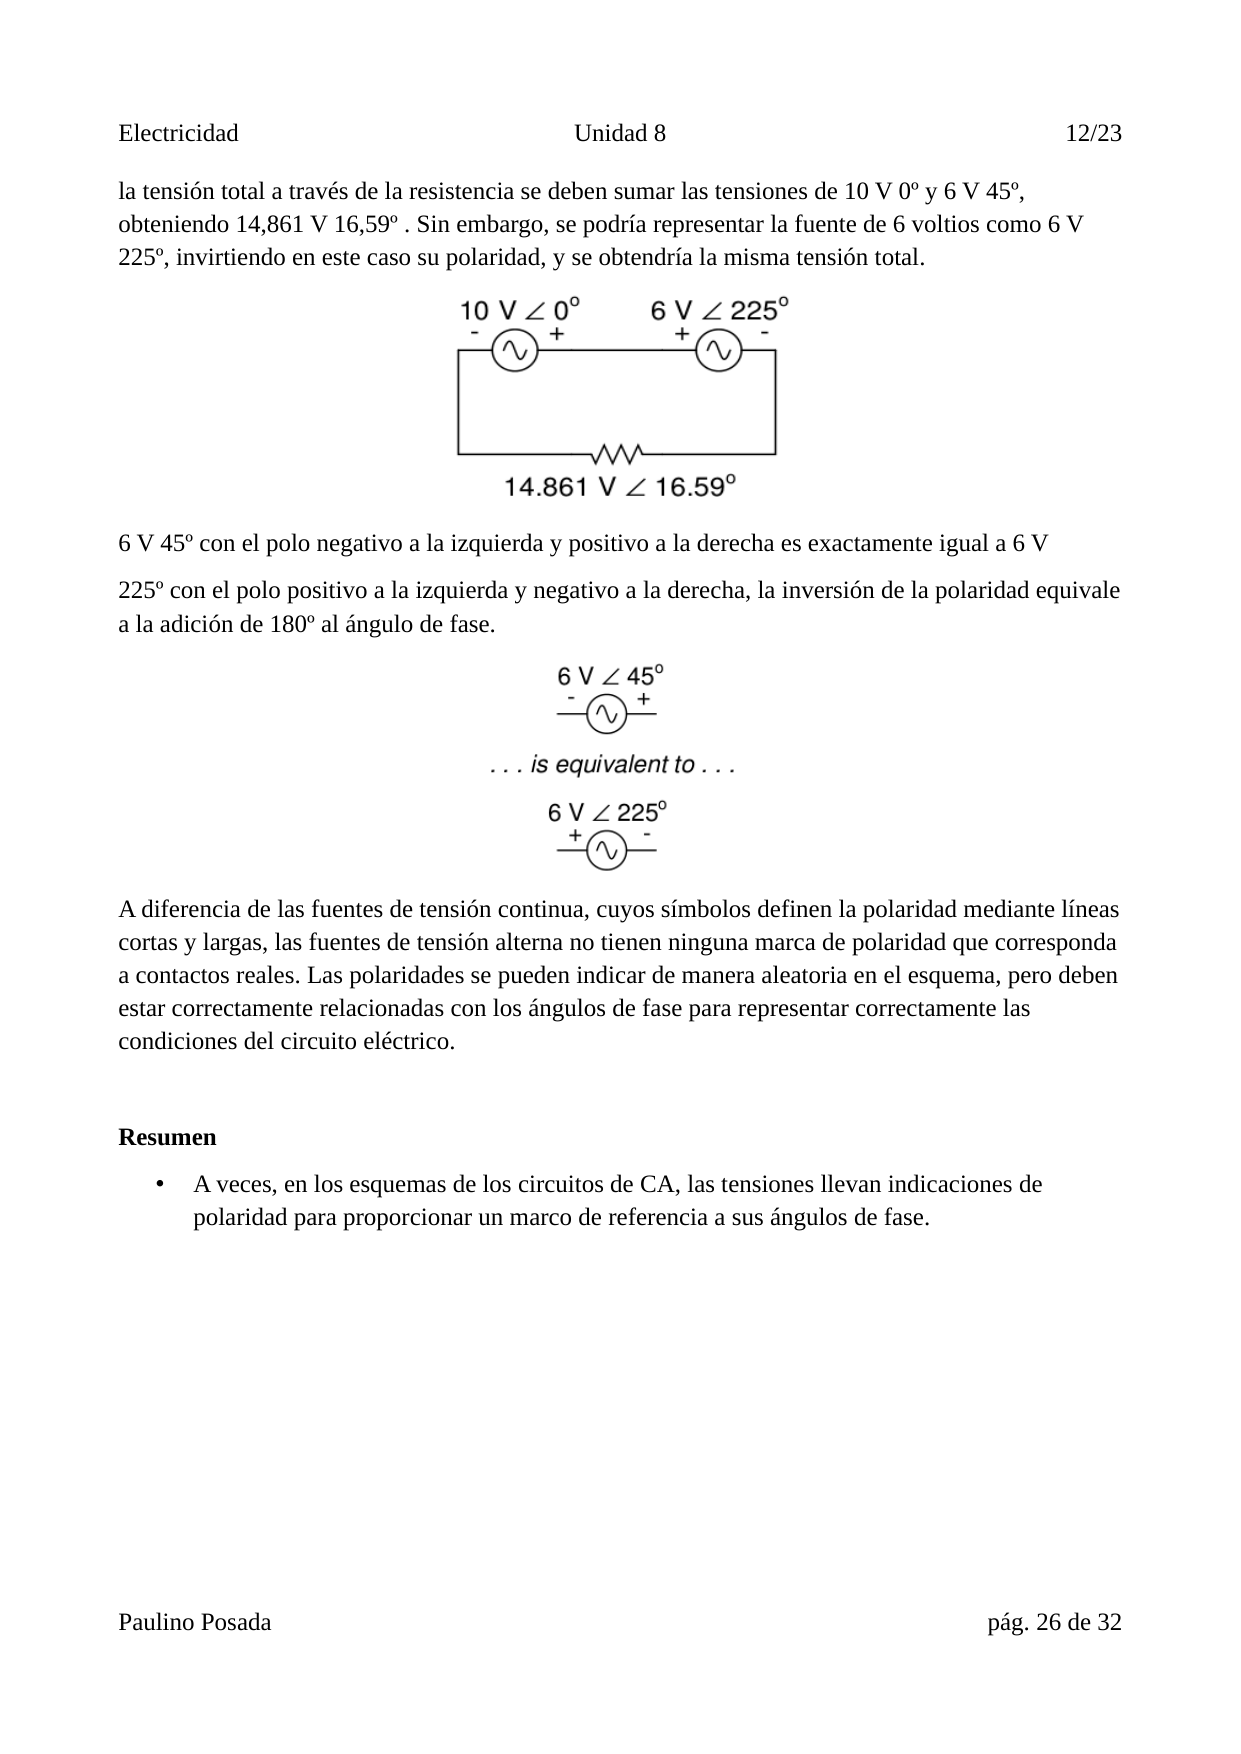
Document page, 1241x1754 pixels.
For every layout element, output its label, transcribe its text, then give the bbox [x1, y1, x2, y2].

picture [443, 290, 797, 506]
list A veces, en los esquemas de los circuitos de CA, las tensiones llevan indicaciones de polaridad para proporcionar un marco de referencia a sus ángulos de fase. [156, 1169, 1122, 1231]
text Resumen [118, 1122, 1122, 1150]
text 225º con el polo positivo a la izquierda y negativo a la derecha, la inversión de la polaridad equivale a la adición de 180º al ángulo de fase. [118, 576, 1122, 637]
text 6 V 45º con el polo negativo a la izquierda y positivo a la derecha es exactamente igual a 6 V [118, 528, 1122, 557]
text A diferencia de las fuentes de tensión continua, cuyos símbolos definen la polaridad mediante líneas cortas y largas, las fuentes de tensión alterna no tienen ninguna marca de polaridad que corresponda a contactos reales. Las polaridades se pueden indicar de manera aleatoria en el esquema, pero deben estar correctamente relacionadas con los ángulos de fase para representar correctamente las condiciones del circuito eléctrico. [118, 894, 1122, 1055]
text la tensión total a través de la resistencia se deben sumar las tensiones de 10 V 0º y 6 V 45º, obteniendo 14,861 V 16,59º . Sin embargo, se podría representar la fuente de 6 voltios como 6 V 225º, invirtiendo en este caso su polaridad, y se obtendría la misma tensión total. [118, 176, 1122, 271]
picture [470, 656, 770, 878]
